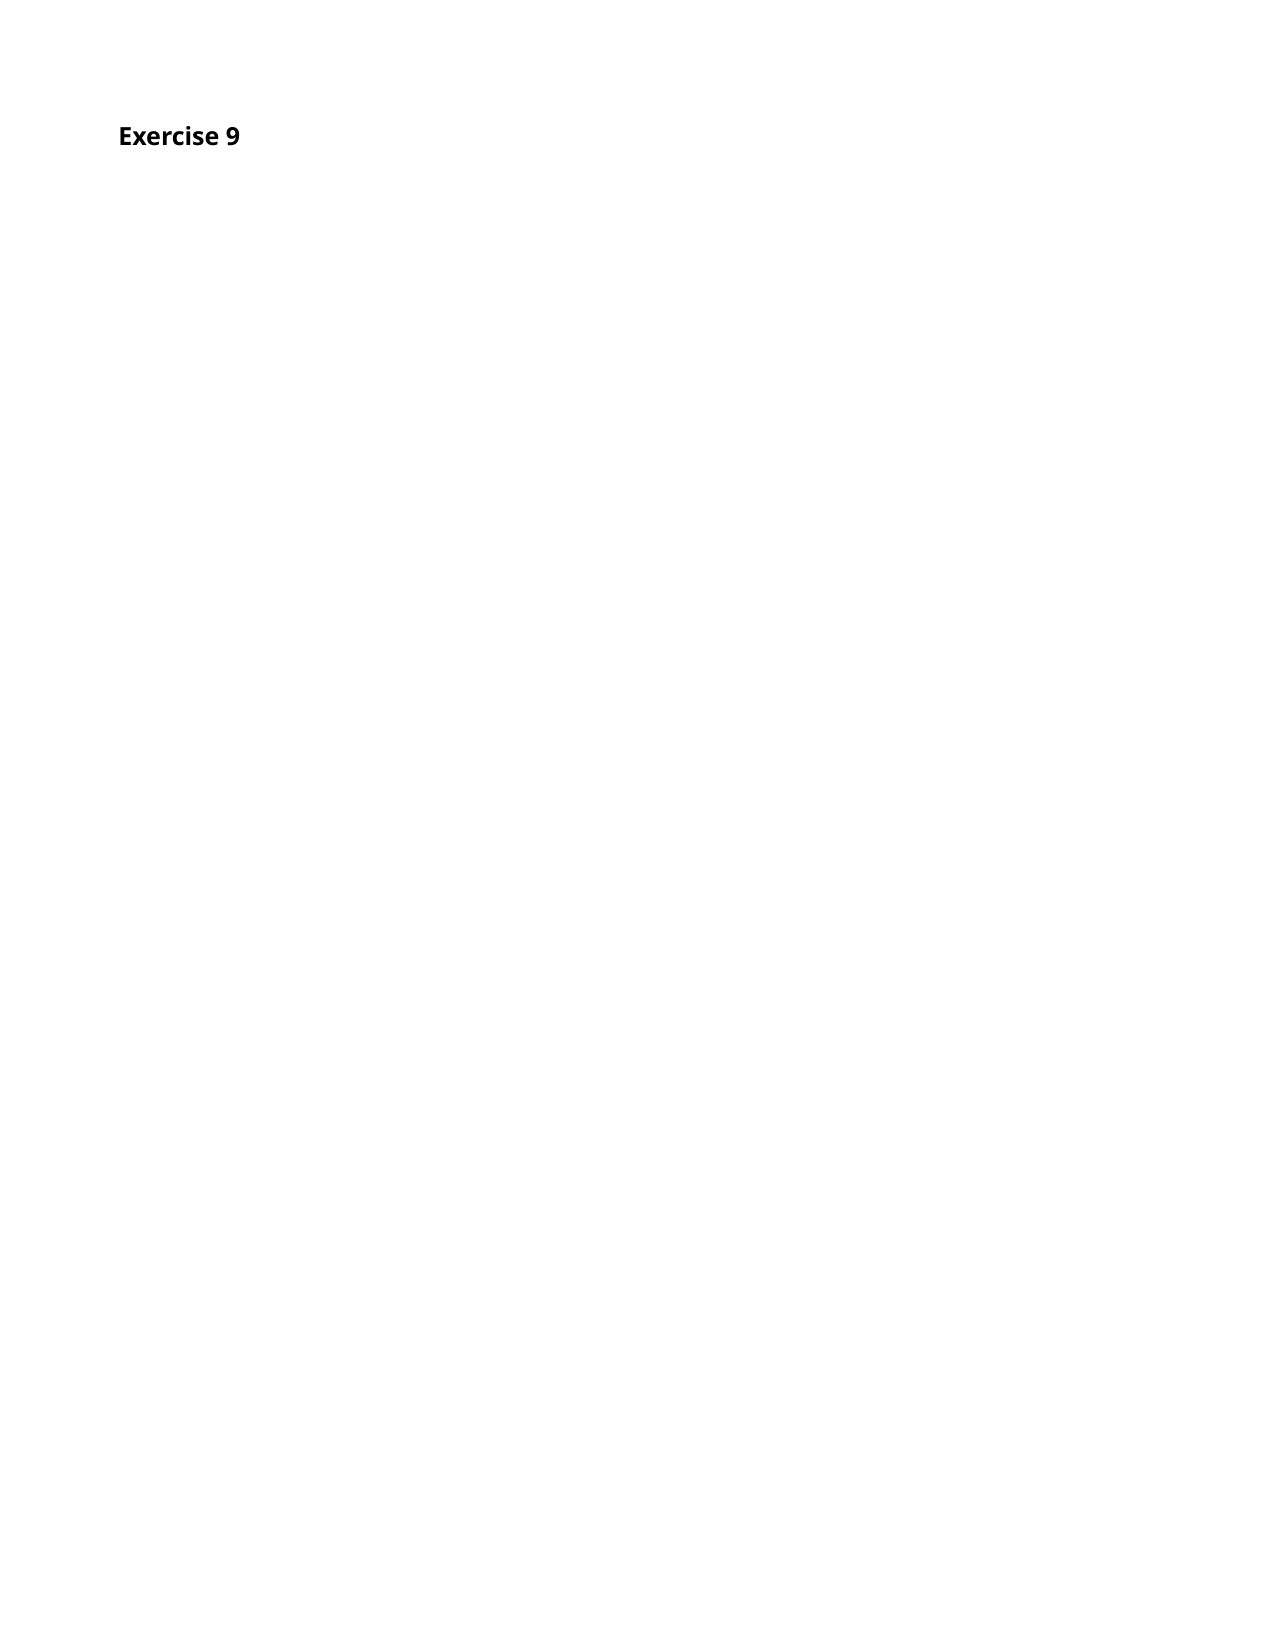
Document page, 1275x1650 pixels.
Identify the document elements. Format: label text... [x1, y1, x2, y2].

text Exercise 9 [118, 118, 1157, 152]
